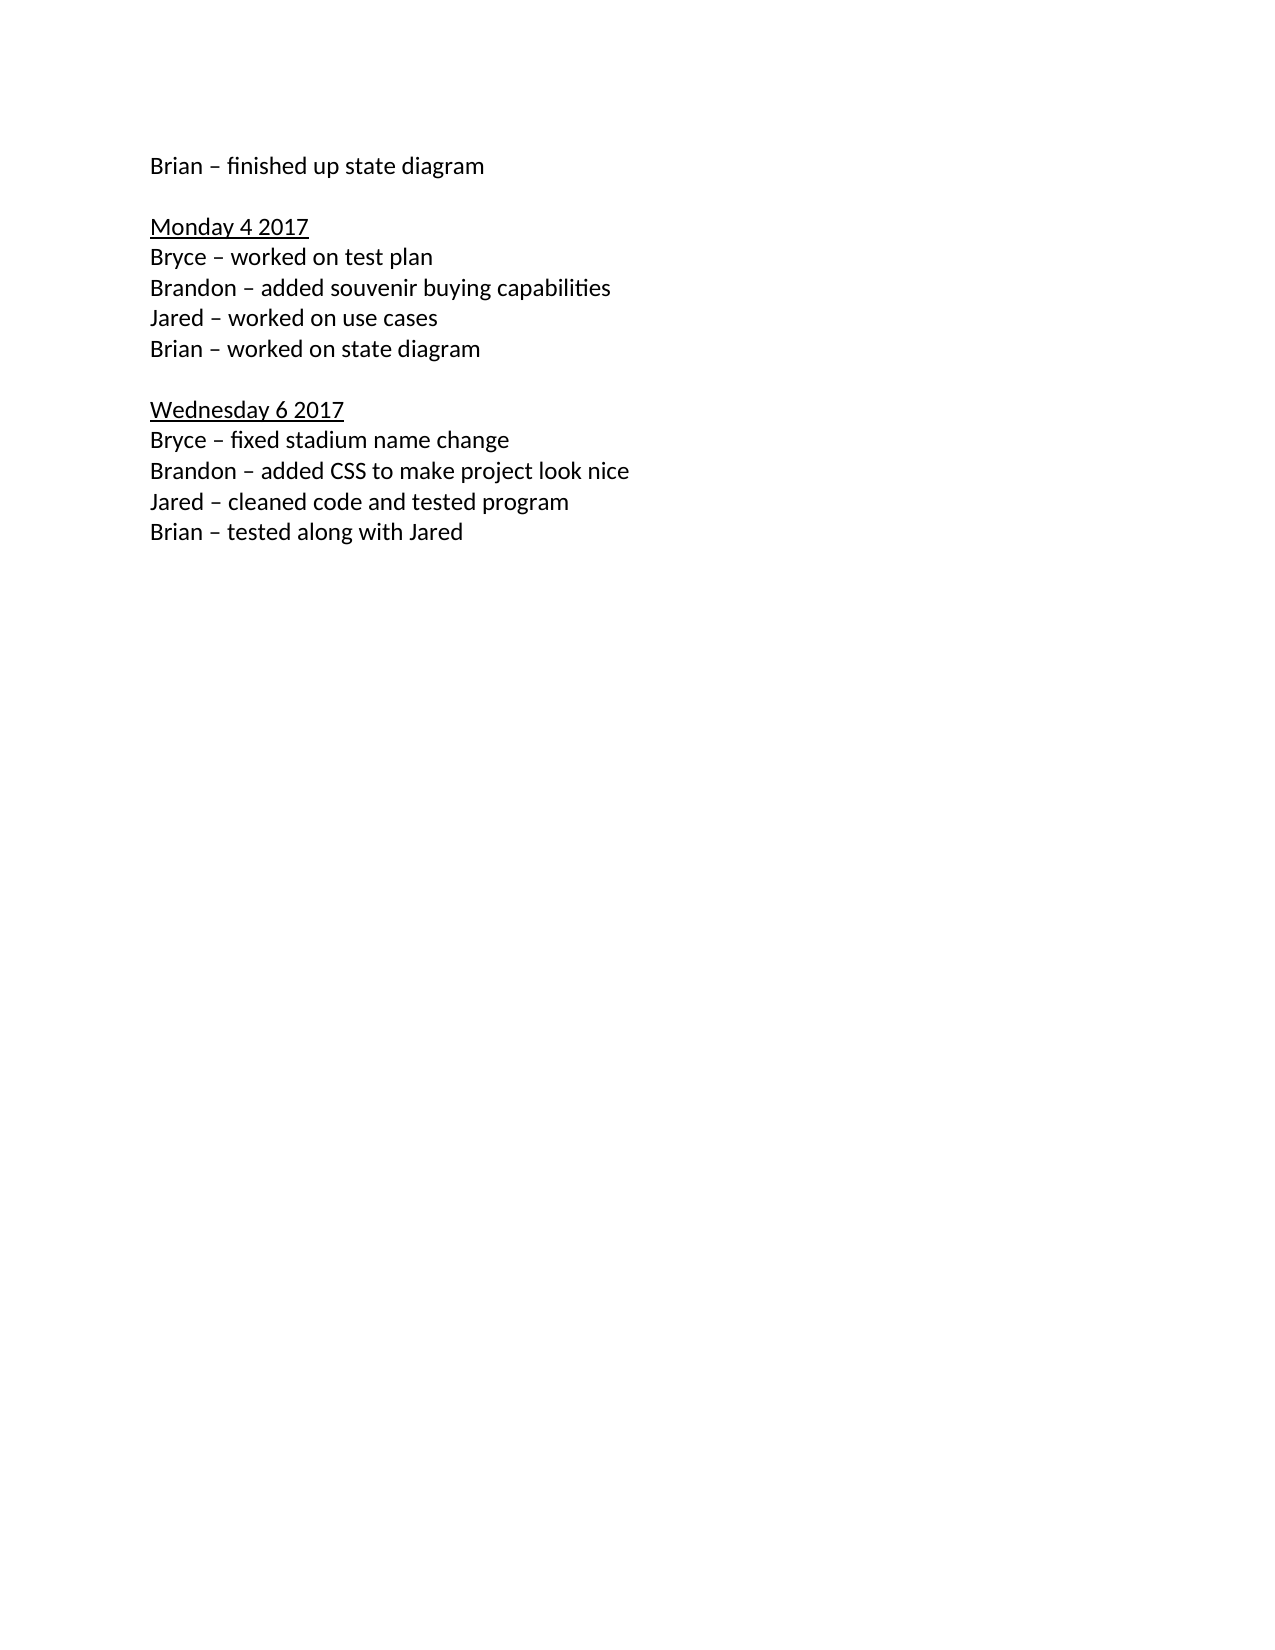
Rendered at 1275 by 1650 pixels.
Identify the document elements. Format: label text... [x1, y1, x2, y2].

text Brandon – added souvenir buying capabilities [150, 272, 1125, 303]
text Bryce – worked on test plan [150, 242, 1125, 272]
text Monday 4 2017 [150, 211, 1125, 242]
text Jared – worked on use cases [150, 303, 1125, 333]
text Jared – cleaned code and tested program [150, 486, 1125, 516]
text Bryce – fixed stadium name change [150, 425, 1125, 455]
text Brian – tested along with Jared [150, 516, 1125, 547]
text Brian – finished up state diagram [150, 150, 1125, 181]
text Brandon – added CSS to make project look nice [150, 455, 1125, 486]
text Wednesday 6 2017 [150, 394, 1125, 425]
text Brian – worked on state diagram [150, 333, 1125, 364]
